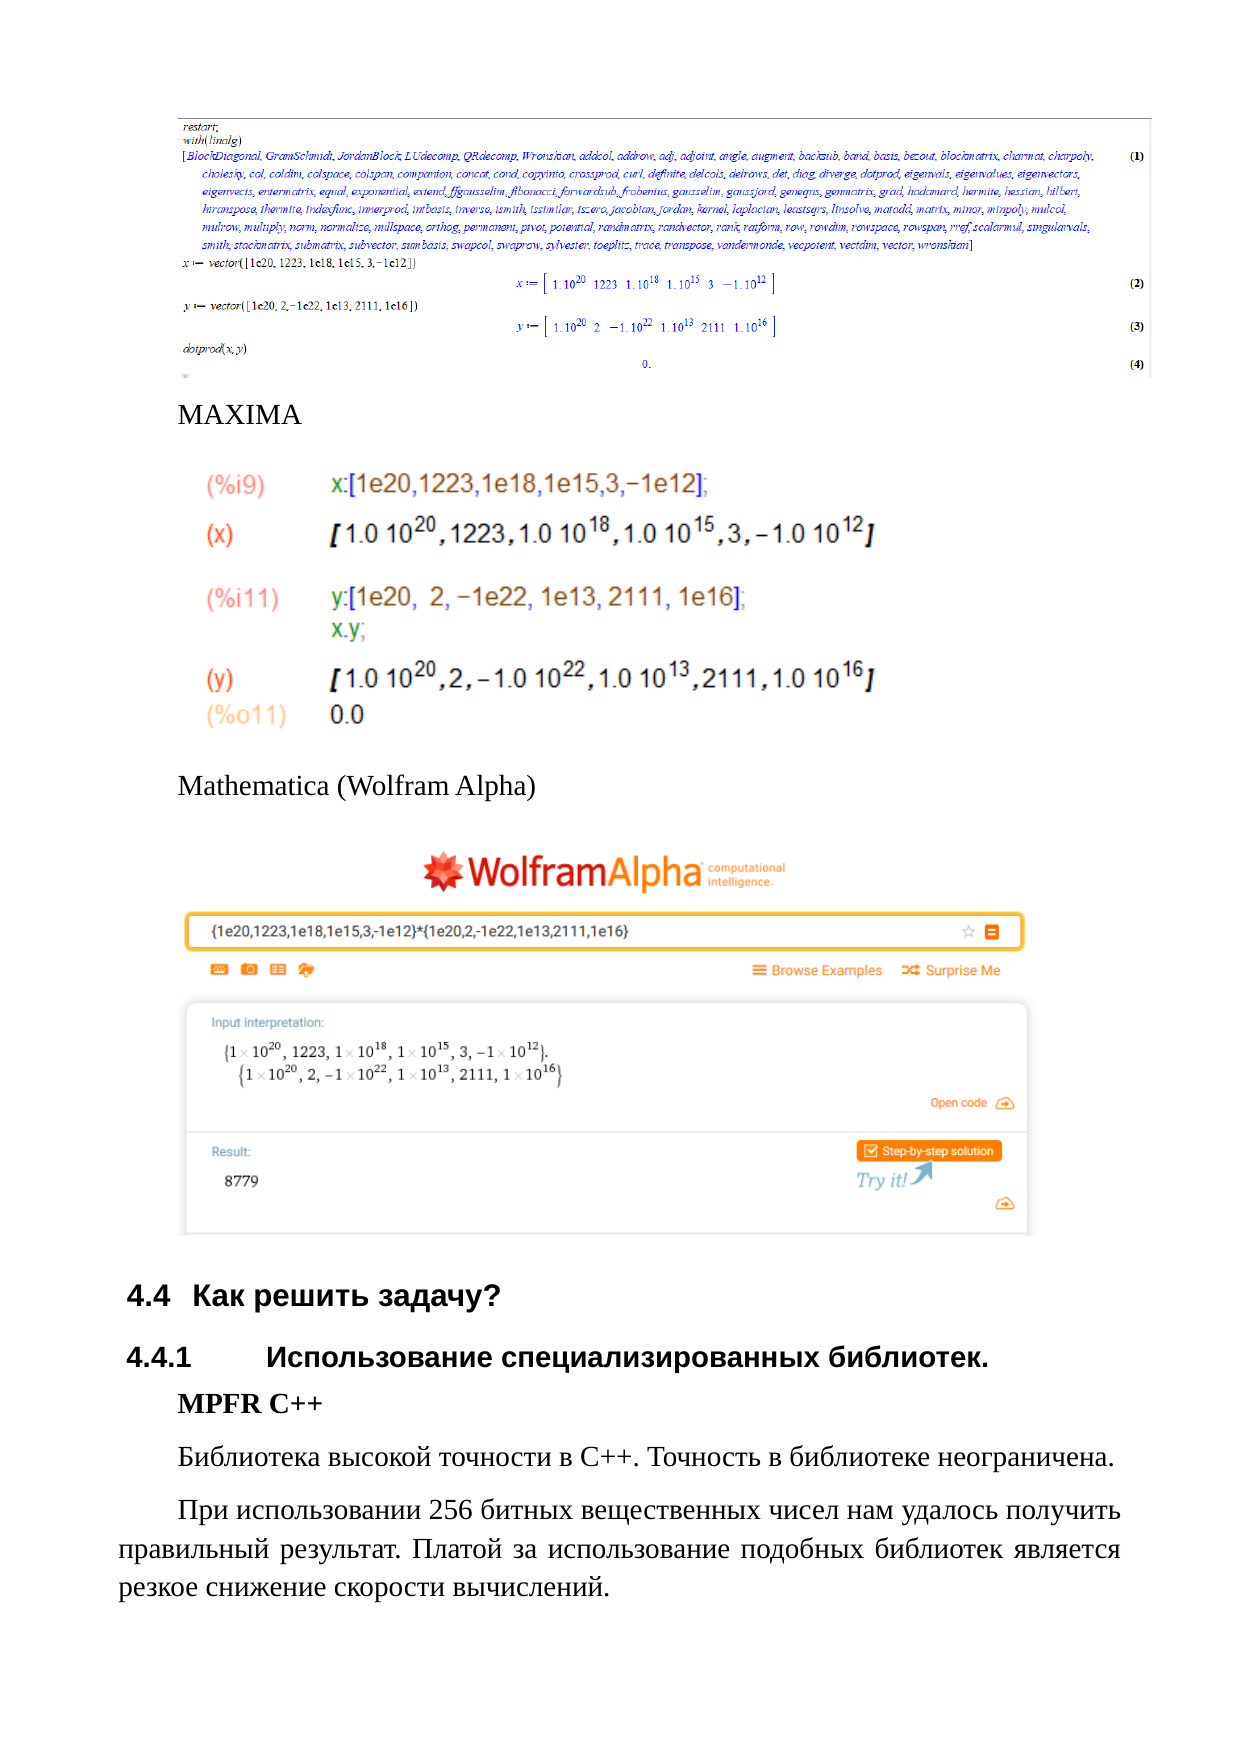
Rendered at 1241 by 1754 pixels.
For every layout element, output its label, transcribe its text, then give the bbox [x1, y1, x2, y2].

picture [177, 118, 1152, 378]
text MAXIMA [118, 397, 1122, 431]
picture [177, 820, 1042, 1236]
subtitle Как решить задачу? [118, 1277, 1122, 1313]
text Mathematica (Wolfram Alpha) [118, 768, 1122, 801]
picture [177, 450, 923, 749]
text Библиотека высокой точности в С++. Точность в библиотеке неограничена. [118, 1439, 1122, 1473]
subtitle Использование специализированных библиотек. [118, 1340, 1122, 1374]
text MPFR C++ [118, 1386, 1122, 1420]
text При использовании 256 битных вещественных чисел нам удалось получить правильный результат. Платой за использование подобных библиотек является резкое снижение скорости вычислений. [118, 1492, 1122, 1603]
